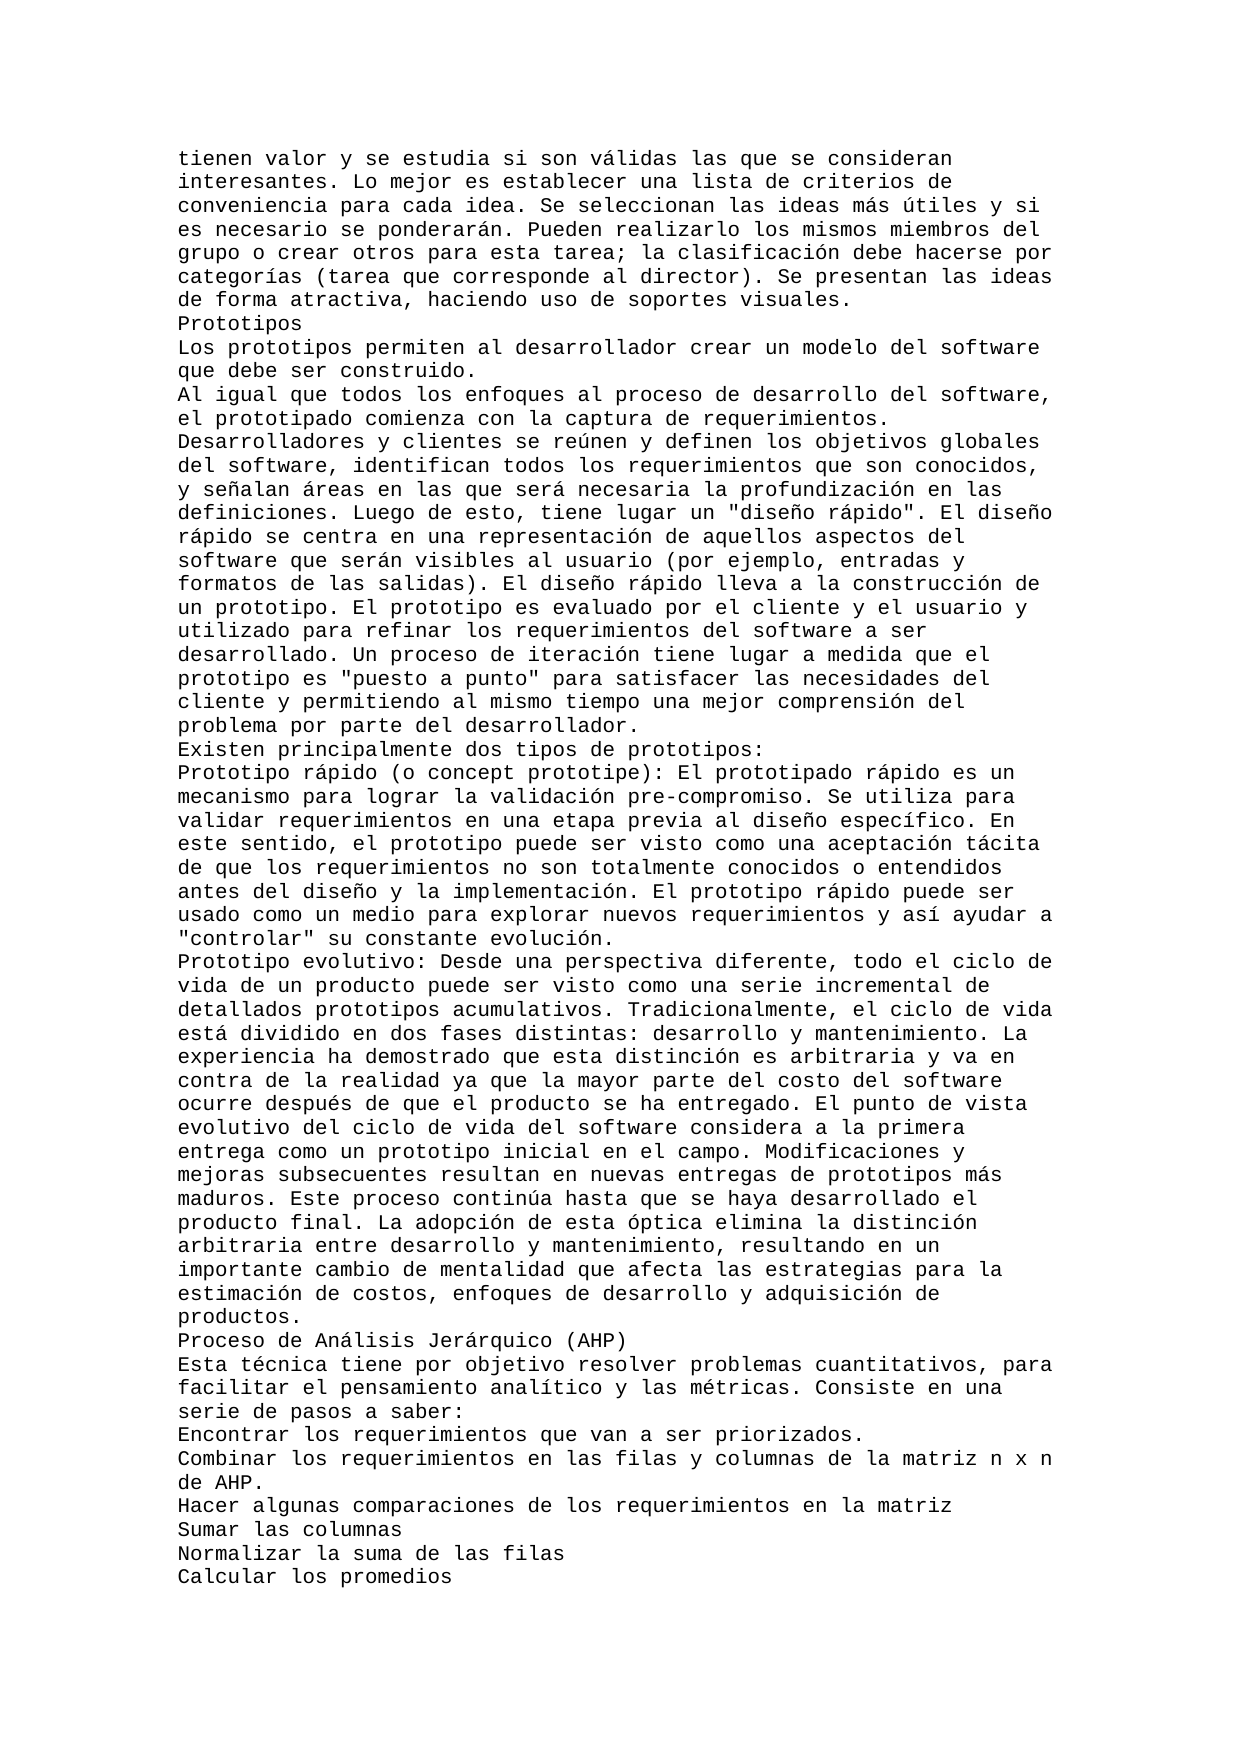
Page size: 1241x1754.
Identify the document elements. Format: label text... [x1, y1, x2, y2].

text Esta técnica tiene por objetivo resolver problemas cuantitativos, para facilitar el pensamiento analítico y las métricas. Consiste en una serie de pasos a saber: [177, 1353, 1063, 1424]
text Prototipo evolutivo: Desde una perspectiva diferente, todo el ciclo de vida de un producto puede ser visto como una serie incremental de detallados prototipos acumulativos. Tradicionalmente, el ciclo de vida está dividido en dos fases distintas: desarrollo y mantenimiento. La experiencia ha demostrado que esta distinción es arbitraria y va en contra de la realidad ya que la mayor parte del costo del software ocurre después de que el producto se ha entregado. El punto de vista evolutivo del ciclo de vida del software considera a la primera entrega como un prototipo inicial en el campo. Modificaciones y mejoras subsecuentes resultan en nuevas entregas de prototipos más maduros. Este proceso continúa hasta que se haya desarrollado el producto final. La adopción de esta óptica elimina la distinción arbitraria entre desarrollo y mantenimiento, resultando en un importante cambio de mentalidad que afecta las estrategias para la estimación de costos, enfoques de desarrollo y adquisición de productos. [177, 952, 1063, 1330]
text Encontrar los requerimientos que van a ser priorizados. [177, 1424, 1063, 1448]
text tienen valor y se estudia si son válidas las que se consideran interesantes. Lo mejor es establecer una lista de criterios de conveniencia para cada idea. Se seleccionan las ideas más útiles y si es necesario se ponderarán. Pueden realizarlo los mismos miembros del grupo o crear otros para esta tarea; la clasificación debe hacerse por categorías (tarea que corresponde al director). Se presentan las ideas de forma atractiva, haciendo uso de soportes visuales. [177, 148, 1063, 313]
text Prototipo rápido (o concept prototipe): El prototipado rápido es un mecanismo para lograr la validación pre-compromiso. Se utiliza para validar requerimientos en una etapa previa al diseño específico. En este sentido, el prototipo puede ser visto como una aceptación tácita de que los requerimientos no son totalmente conocidos o entendidos antes del diseño y la implementación. El prototipo rápido puede ser usado como un medio para explorar nuevos requerimientos y así ayudar a "controlar" su constante evolución. [177, 762, 1063, 952]
text Prototipos [177, 313, 1063, 337]
text Hacer algunas comparaciones de los requerimientos en la matriz [177, 1495, 1063, 1519]
text Sumar las columnas [177, 1519, 1063, 1543]
text Al igual que todos los enfoques al proceso de desarrollo del software, el prototipado comienza con la captura de requerimientos. Desarrolladores y clientes se reúnen y definen los objetivos globales del software, identifican todos los requerimientos que son conocidos, y señalan áreas en las que será necesaria la profundización en las definiciones. Luego de esto, tiene lugar un "diseño rápido". El diseño rápido se centra en una representación de aquellos aspectos del software que serán visibles al usuario (por ejemplo, entradas y formatos de las salidas). El diseño rápido lleva a la construcción de un prototipo. El prototipo es evaluado por el cliente y el usuario y utilizado para refinar los requerimientos del software a ser desarrollado. Un proceso de iteración tiene lugar a medida que el prototipo es "puesto a punto" para satisfacer las necesidades del cliente y permitiendo al mismo tiempo una mejor comprensión del problema por parte del desarrollador. [177, 384, 1063, 739]
text Combinar los requerimientos en las filas y columnas de la matriz n x n de AHP. [177, 1448, 1063, 1495]
text Normalizar la suma de las filas [177, 1543, 1063, 1566]
text Los prototipos permiten al desarrollador crear un modelo del software que debe ser construido. [177, 337, 1063, 384]
text Proceso de Análisis Jerárquico (AHP) [177, 1330, 1063, 1353]
text Calcular los promedios [177, 1566, 1063, 1590]
text Existen principalmente dos tipos de prototipos: [177, 739, 1063, 762]
